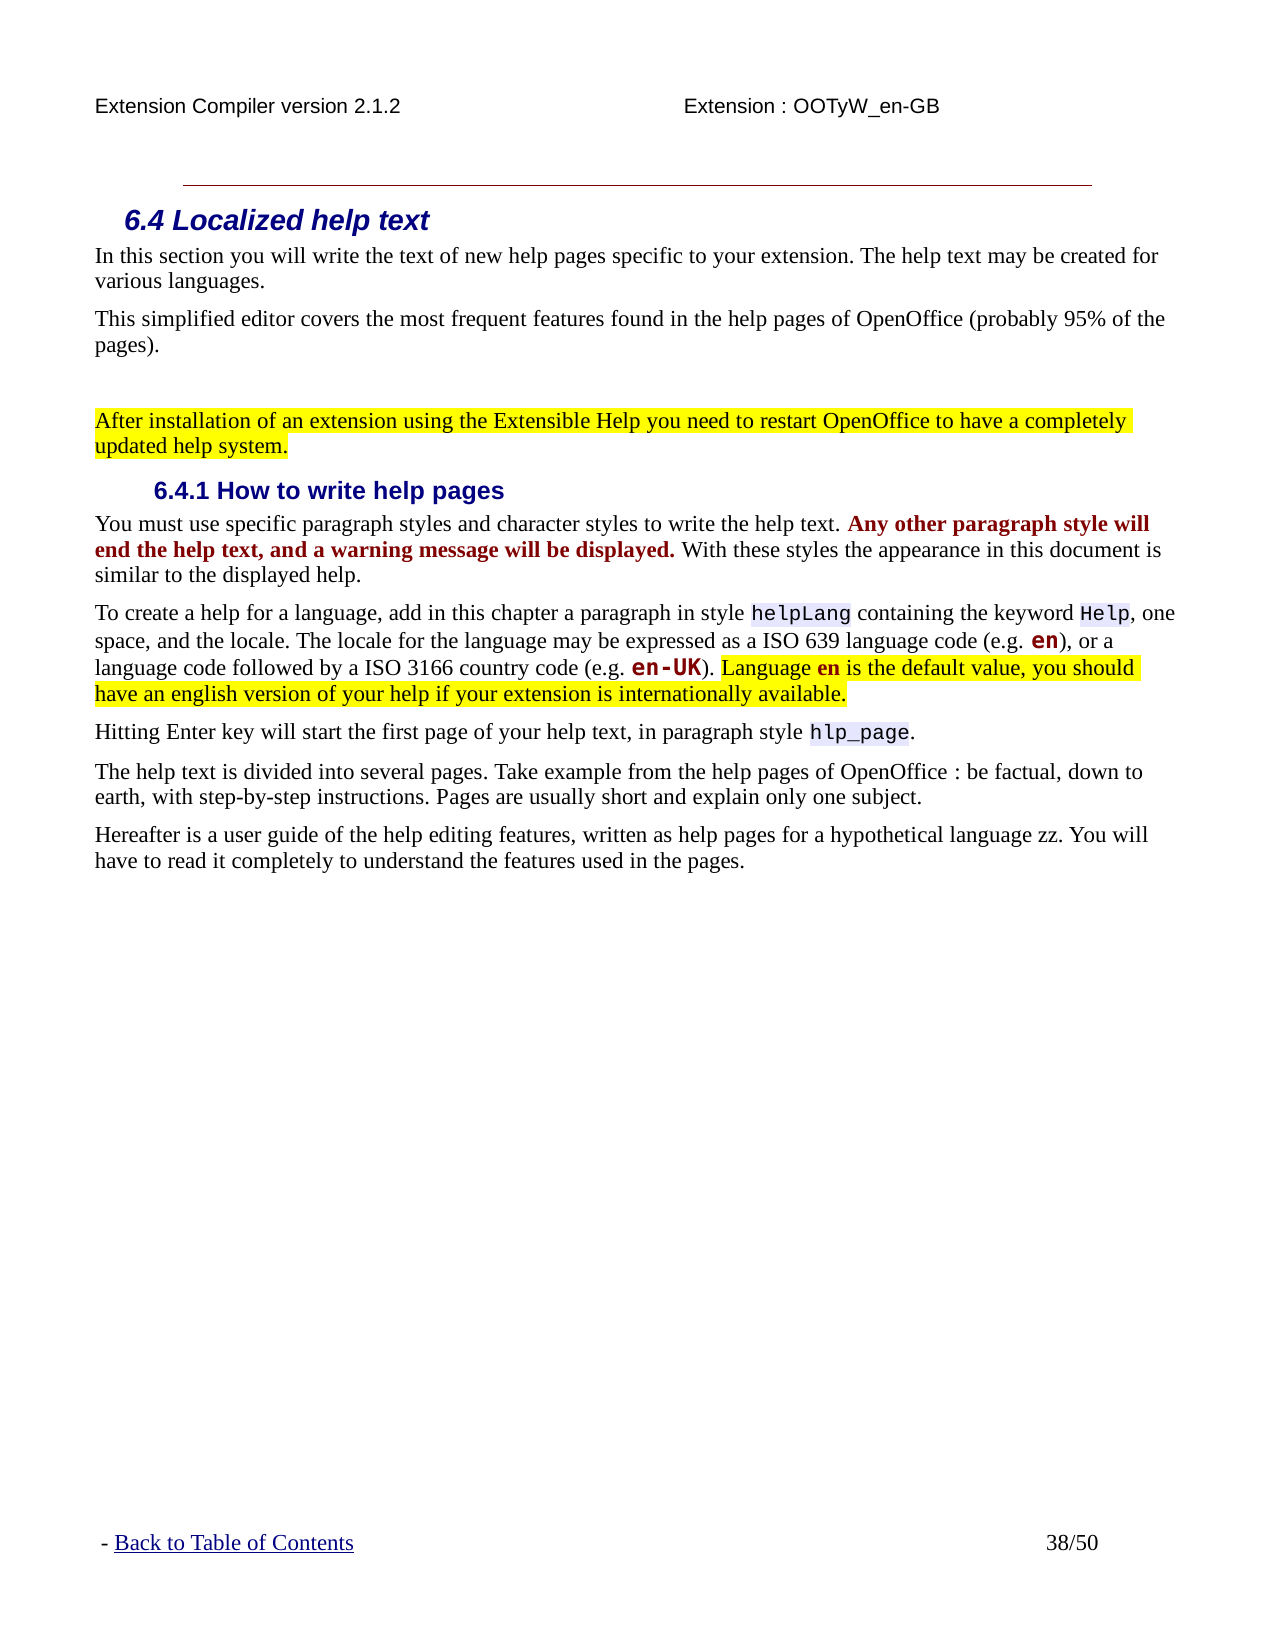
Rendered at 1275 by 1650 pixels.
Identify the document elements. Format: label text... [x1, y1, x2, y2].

text In this section you will write the text of new help pages specific to your extension. The help text may be created for various languages. [94, 242, 1181, 293]
text To create a help for a language, add in this chapter a paragraph in style helpLang containing the keyword Help, one space, and the locale. The locale for the language may be expressed as a ISO 639 language code (e.g. en), or a language code followed by a ISO 3166 country code (e.g. en-UK). Language en is the default value, you should have an english version of your help if your extension is internationally available. [94, 600, 1181, 707]
text You must use specific paragraph styles and character styles to write the help text. Any other paragraph style will end the help text, and a warning message will be displayed. With these styles the appearance in this document is similar to the displayed help. [94, 511, 1181, 588]
text This simplified editor covers the most frequent features found in the help pages of OpenOffice (probably 95% of the pages). [94, 306, 1181, 357]
subtitle How to write help pages [153, 477, 1181, 505]
text The help text is divided into several pages. Take example from the help pages of OpenOffice : be factual, down to earth, with step-by-step instructions. Pages are usually short and explain only one subject. [94, 758, 1181, 809]
text Hereafter is a user guide of the help editing features, written as help pages for a hypothetical language zz. You will have to read it completely to understand the features used in the pages. [94, 822, 1181, 873]
text After installation of an extension using the Extensible Help you need to restart OpenOffice to have a completely updated help system. [94, 408, 1181, 459]
subtitle Localized help text [124, 204, 1181, 237]
text Hitting Enter key will start the first page of your help text, in paragraph style hlp_page. [94, 719, 1181, 746]
